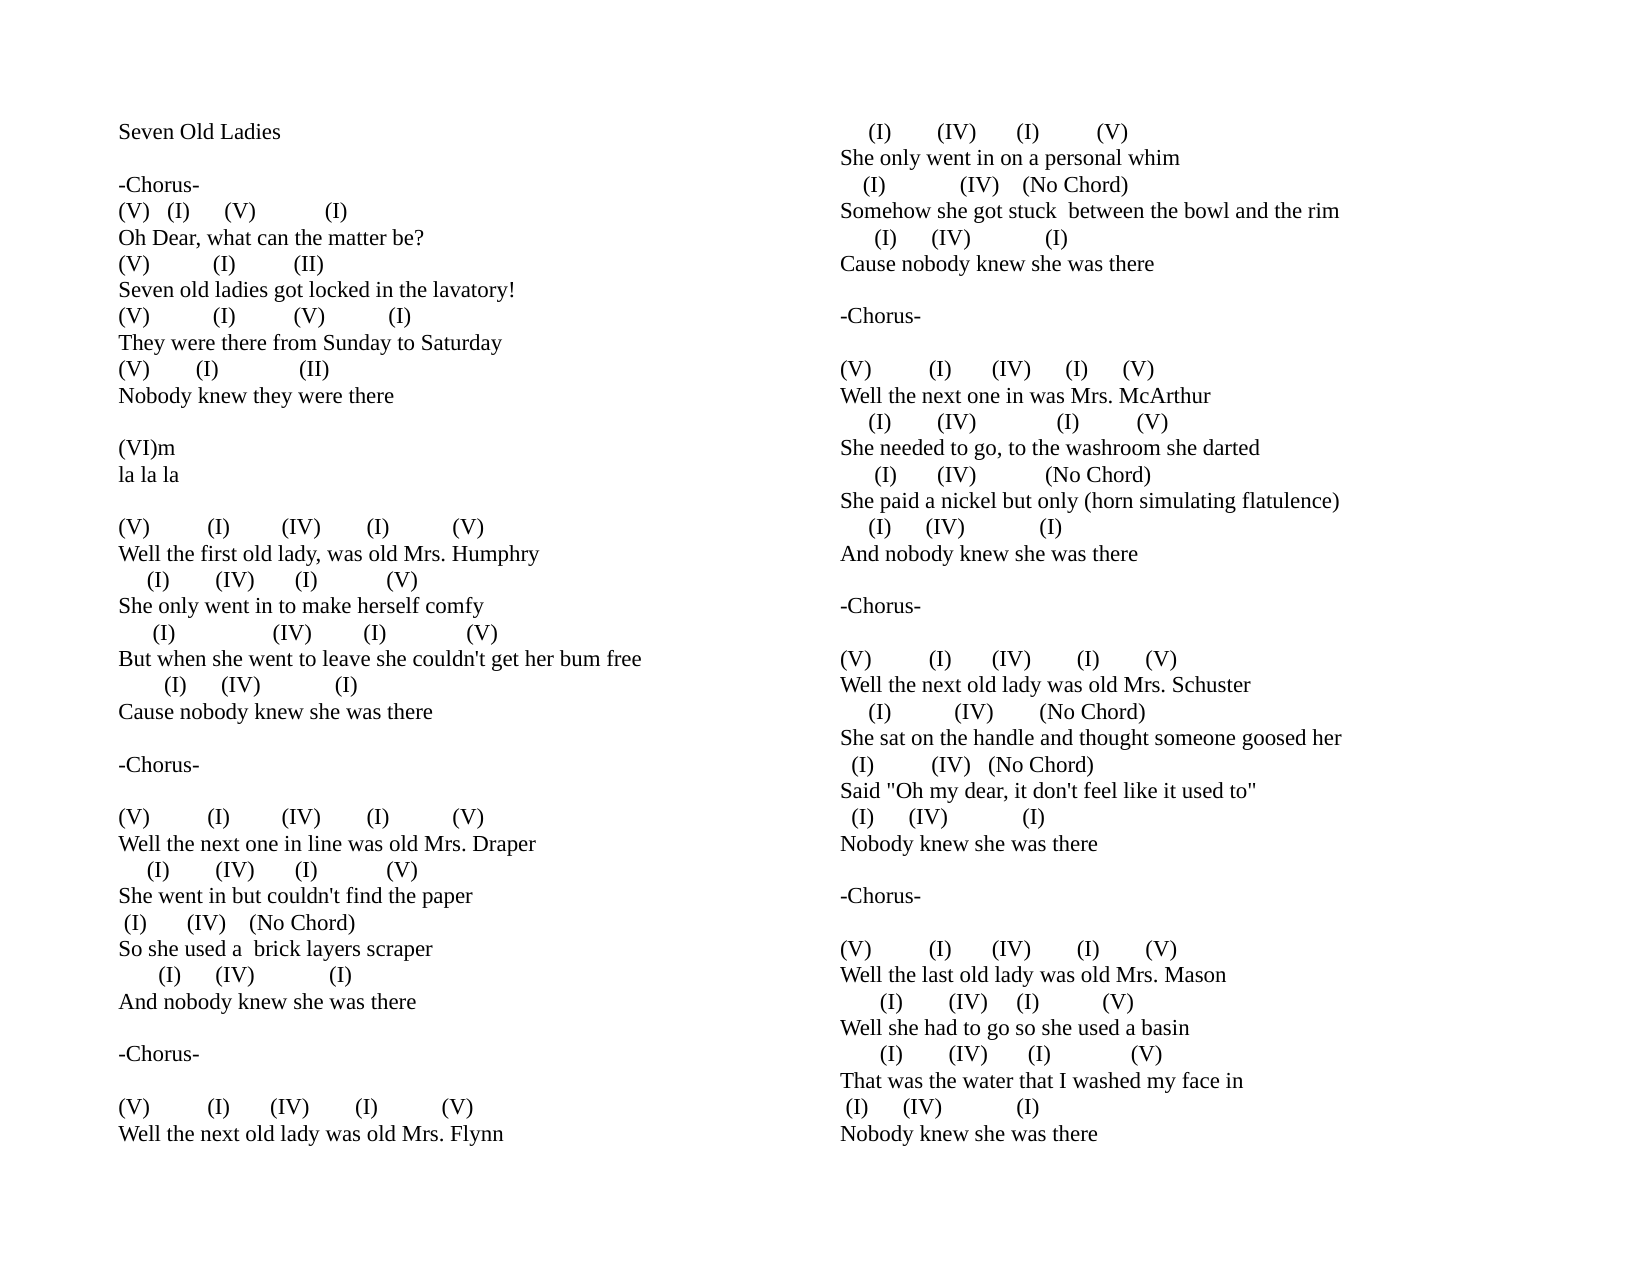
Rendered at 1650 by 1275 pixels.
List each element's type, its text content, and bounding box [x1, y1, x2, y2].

text (I) (IV) (I) [840, 803, 1532, 830]
text (I) (IV) (I) (V) [118, 566, 810, 592]
text (V) (I) (V) (I) [118, 197, 810, 223]
text (I) (IV) (I) [840, 223, 1532, 250]
text And nobody knew she was there [118, 988, 810, 1014]
text She only went in to make herself comfy [118, 592, 810, 619]
text (I) (IV) (No Chord) [840, 698, 1532, 724]
text -Chorus- [840, 882, 1532, 909]
text (I) (IV) (I) (V) [840, 118, 1532, 144]
text Oh Dear, what can the matter be? [118, 223, 810, 250]
text That was the water that I washed my face in [840, 1067, 1532, 1093]
text Seven old ladies got locked in the lavatory! [118, 276, 810, 303]
text And nobody knew she was there [840, 540, 1532, 566]
text (I) (IV) (No Chord) [840, 751, 1532, 777]
text -Chorus- [118, 171, 810, 197]
text Well the next old lady was old Mrs. Flynn [118, 1119, 810, 1146]
text (I) (IV) (I) [840, 1093, 1532, 1119]
text Well she had to go so she used a basin [840, 1014, 1532, 1041]
text She paid a nickel but only (horn simulating flatulence) [840, 487, 1532, 513]
text (V) (I) (IV) (I) (V) [118, 803, 810, 830]
text (I) (IV) (I) [118, 961, 810, 988]
text Cause nobody knew she was there [118, 698, 810, 724]
text -Chorus- [840, 592, 1532, 619]
text (V) (I) (IV) (I) (V) [118, 513, 810, 540]
text (I) (IV) (I) (V) [118, 619, 810, 645]
text (I) (IV) (I) (V) [840, 988, 1532, 1014]
text (I) (IV) (No Chord) [118, 909, 810, 935]
text (I) (IV) (No Chord) [840, 461, 1532, 487]
text Well the last old lady was old Mrs. Mason [840, 961, 1532, 988]
text (I) (IV) (I) [840, 513, 1532, 540]
text (V) (I) (IV) (I) (V) [840, 645, 1532, 672]
text But when she went to leave she couldn't get her bum free [118, 645, 810, 672]
text -Chorus- [118, 751, 810, 777]
text Well the next one in was Mrs. McArthur [840, 382, 1532, 408]
text (V) (I) (IV) (I) (V) [840, 935, 1532, 961]
text She sat on the handle and thought someone goosed her [840, 724, 1532, 751]
text (V) (I) (V) (I) [118, 303, 810, 329]
text Nobody knew she was there [840, 1119, 1532, 1146]
text Cause nobody knew she was there [840, 250, 1532, 276]
text Well the first old lady, was old Mrs. Humphry [118, 540, 810, 566]
text -Chorus- [118, 1041, 810, 1067]
text She went in but couldn't find the paper [118, 882, 810, 909]
text Nobody knew she was there [840, 830, 1532, 856]
text la la la [118, 461, 810, 487]
text (V) (I) (II) [118, 250, 810, 276]
text Well the next old lady was old Mrs. Schuster [840, 672, 1532, 698]
text (I) (IV) (I) (V) [840, 408, 1532, 434]
text (V) (I) (IV) (I) (V) [118, 1093, 810, 1119]
text They were there from Sunday to Saturday [118, 329, 810, 355]
text So she used a brick layers scraper [118, 935, 810, 961]
text (I) (IV) (I) (V) [840, 1041, 1532, 1067]
text Well the next one in line was old Mrs. Draper [118, 830, 810, 856]
text (I) (IV) (No Chord) [840, 171, 1532, 197]
text (VI)m [118, 434, 810, 461]
text Said "Oh my dear, it don't feel like it used to" [840, 777, 1532, 803]
text She only went in on a personal whim [840, 144, 1532, 171]
text (I) (IV) (I) [118, 672, 810, 698]
text (V) (I) (II) [118, 355, 810, 382]
text Nobody knew they were there [118, 382, 810, 408]
text Seven Old Ladies [118, 118, 810, 144]
text -Chorus- [840, 303, 1532, 329]
text She needed to go, to the washroom she darted [840, 434, 1532, 461]
text Somehow she got stuck between the bowl and the rim [840, 197, 1532, 223]
text (V) (I) (IV) (I) (V) [840, 355, 1532, 382]
text (I) (IV) (I) (V) [118, 856, 810, 882]
